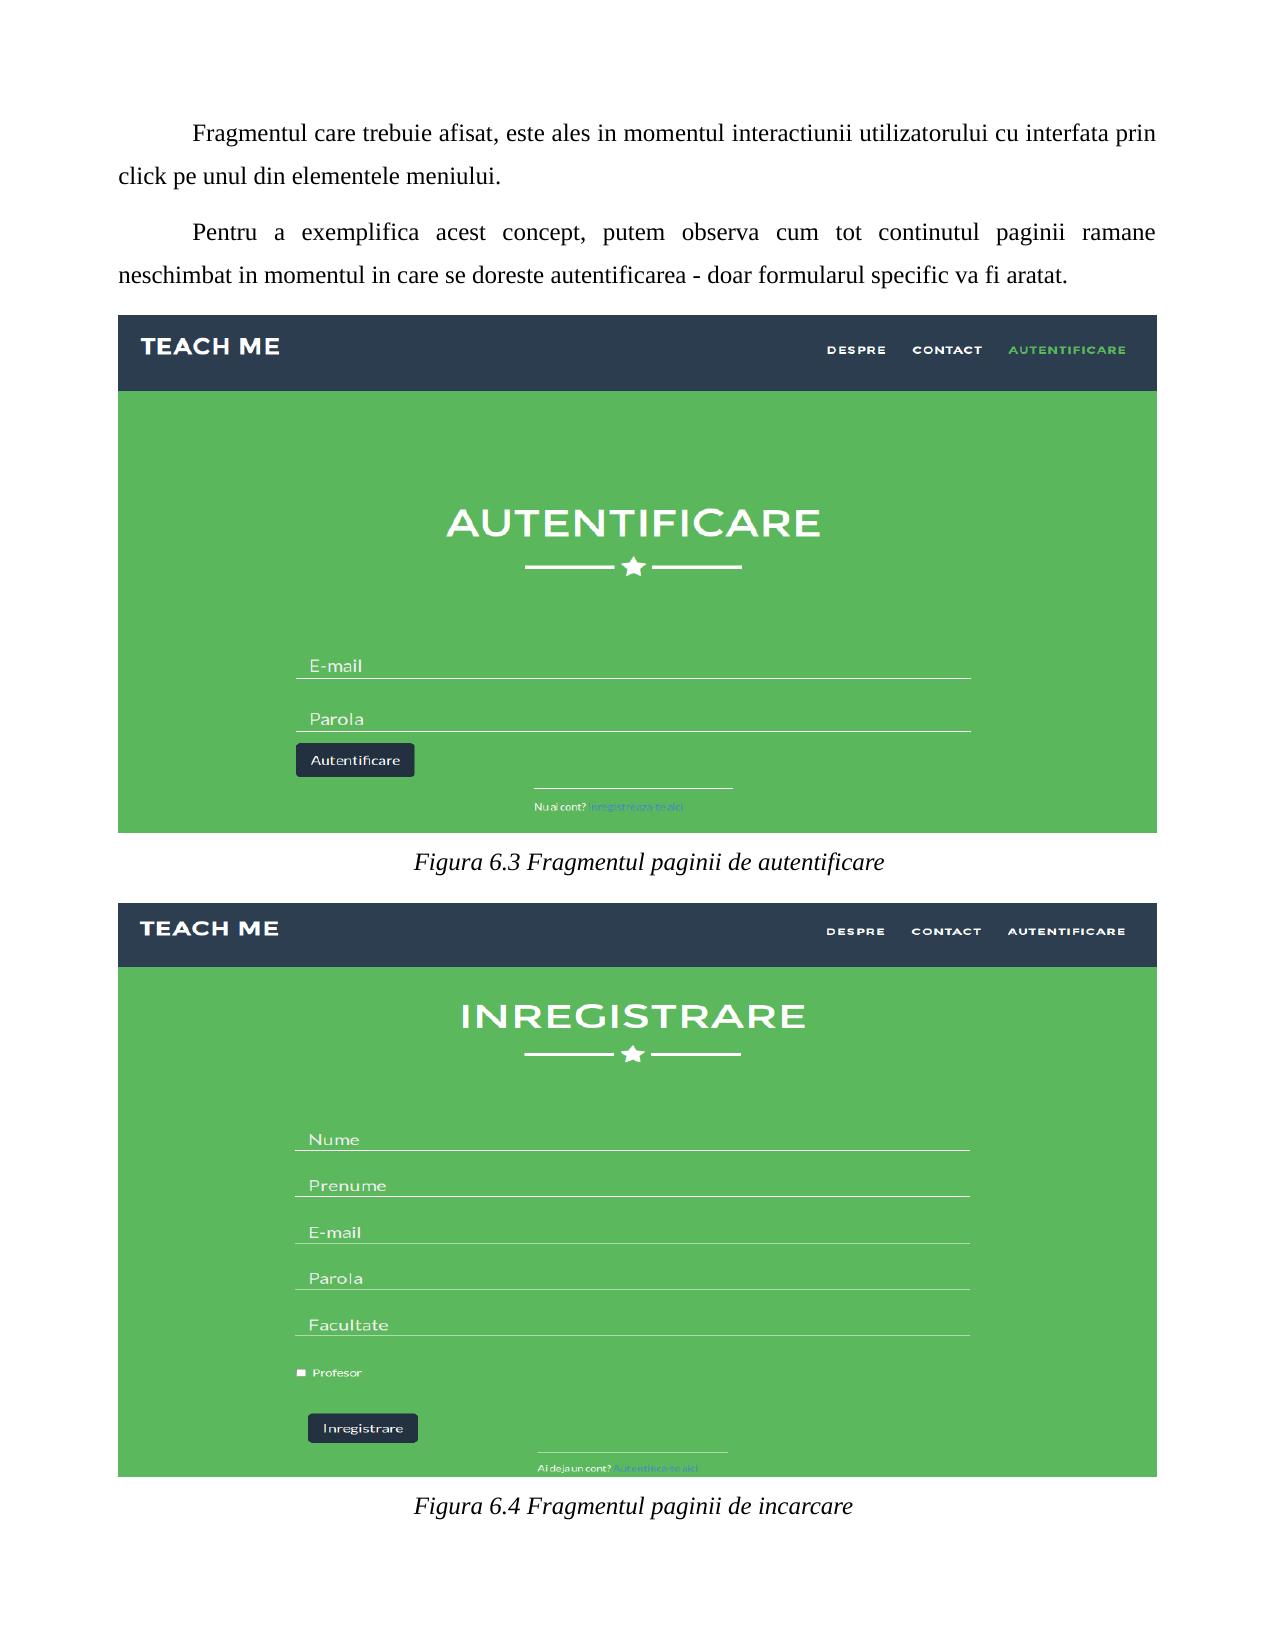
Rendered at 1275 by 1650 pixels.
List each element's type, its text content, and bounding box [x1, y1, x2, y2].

text Figura 6.4 Fragmentul paginii de incarcare [118, 1477, 1157, 1520]
text Fragmentul care trebuie afisat, este ales in momentul interactiunii utilizatorului cu interfata prin click pe unul din elementele meniului. [118, 118, 1157, 190]
text Figura 6.3 Fragmentul paginii de autentificare [118, 833, 1157, 876]
picture [118, 315, 1157, 833]
text Pentru a exemplifica acest concept, putem observa cum tot continutul paginii ramane neschimbat in momentul in care se doreste autentificarea - doar formularul specific va fi aratat. [118, 217, 1157, 289]
picture [118, 903, 1157, 1477]
